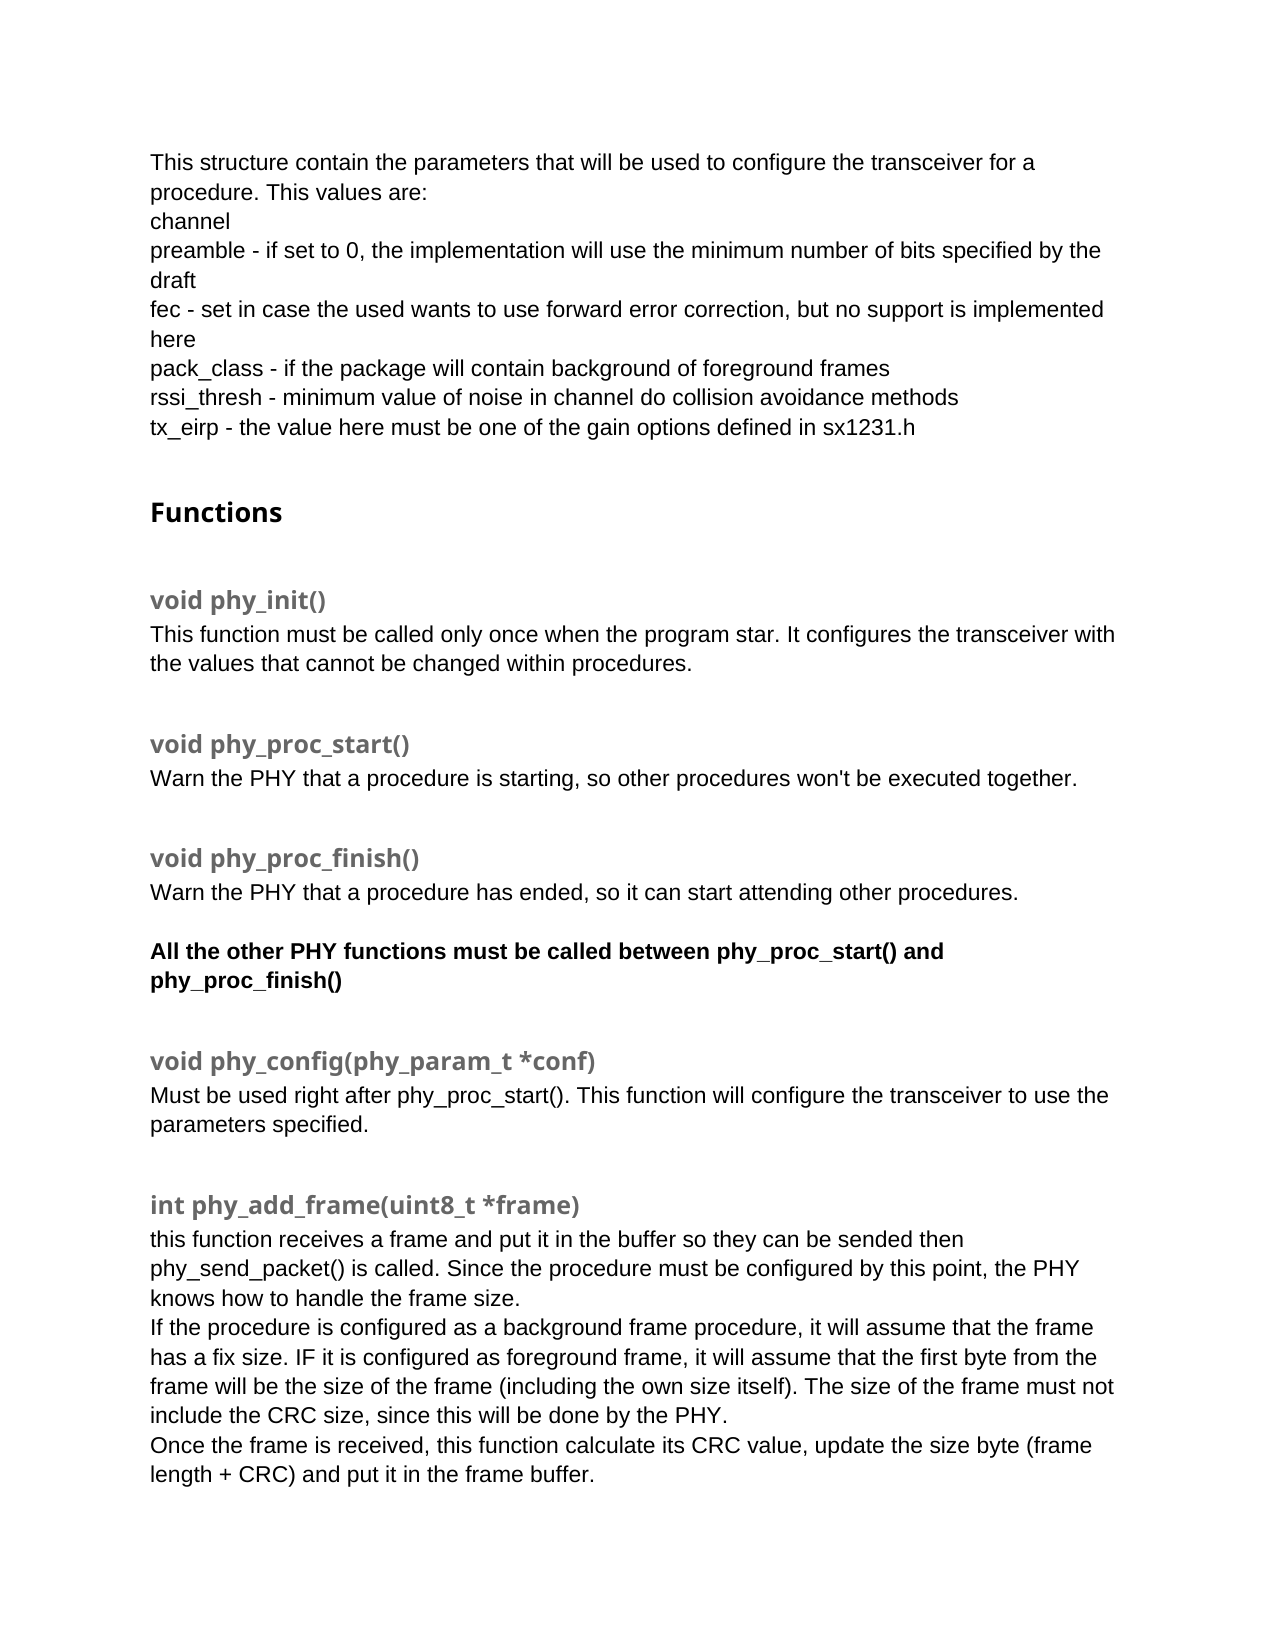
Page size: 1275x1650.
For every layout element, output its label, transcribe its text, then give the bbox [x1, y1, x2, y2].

text rssi_thresh - minimum value of noise in channel do collision avoidance methods [150, 385, 1125, 411]
text Once the frame is received, this function calculate its CRC value, update the size byte (frame length + CRC) and put it in the frame buffer. [150, 1432, 1125, 1487]
text this function receives a frame and put it in the buffer so they can be sended then phy_send_packet() is called. Since the procedure must be configured by this point, the PHY knows how to handle the frame size. If the procedure is configured as a background frame procedure, it will assume that the frame has a fix size. IF it is configured as foreground frame, it will assume that the first byte from the frame will be the size of the frame (including the own size itself). The size of the frame must not include the CRC size, since this will be done by the PHY. [150, 1227, 1125, 1429]
text Warn the PHY that a procedure is starting, so other procedures won't be executed together. [150, 766, 1125, 791]
subtitle void phy_proc_finish() [150, 841, 1125, 875]
text channel [150, 209, 1125, 234]
subtitle Functions [150, 494, 1125, 531]
text This structure contain the parameters that will be used to configure the transceiver for a procedure. This values are: [150, 150, 1125, 205]
subtitle void phy_init() [150, 582, 1125, 616]
subtitle void phy_proc_start() [150, 726, 1125, 760]
text pack_class - if the package will contain background of foreground frames [150, 356, 1125, 381]
text preamble - if set to 0, the implementation will use the minimum number of bits specified by the draft [150, 238, 1125, 293]
text Must be used right after phy_proc_start(). This function will configure the transceiver to use the parameters specified. [150, 1083, 1125, 1138]
text This function must be called only once when the program star. It configures the transceiver with the values that cannot be changed within procedures. [150, 622, 1125, 677]
subtitle int phy_add_frame(uint8_t *frame) [150, 1188, 1125, 1222]
subtitle void phy_config(phy_param_t *conf) [150, 1044, 1125, 1078]
text Warn the PHY that a procedure has ended, so it can start attending other procedures. [150, 880, 1125, 906]
text All the other PHY functions must be called between phy_proc_start() and phy_proc_finish() [150, 939, 1125, 994]
text tx_eirp - the value here must be one of the gain options defined in sx1231.h [150, 414, 1125, 440]
text fec - set in case the used wants to use forward error correction, but no support is implemented here [150, 297, 1125, 352]
